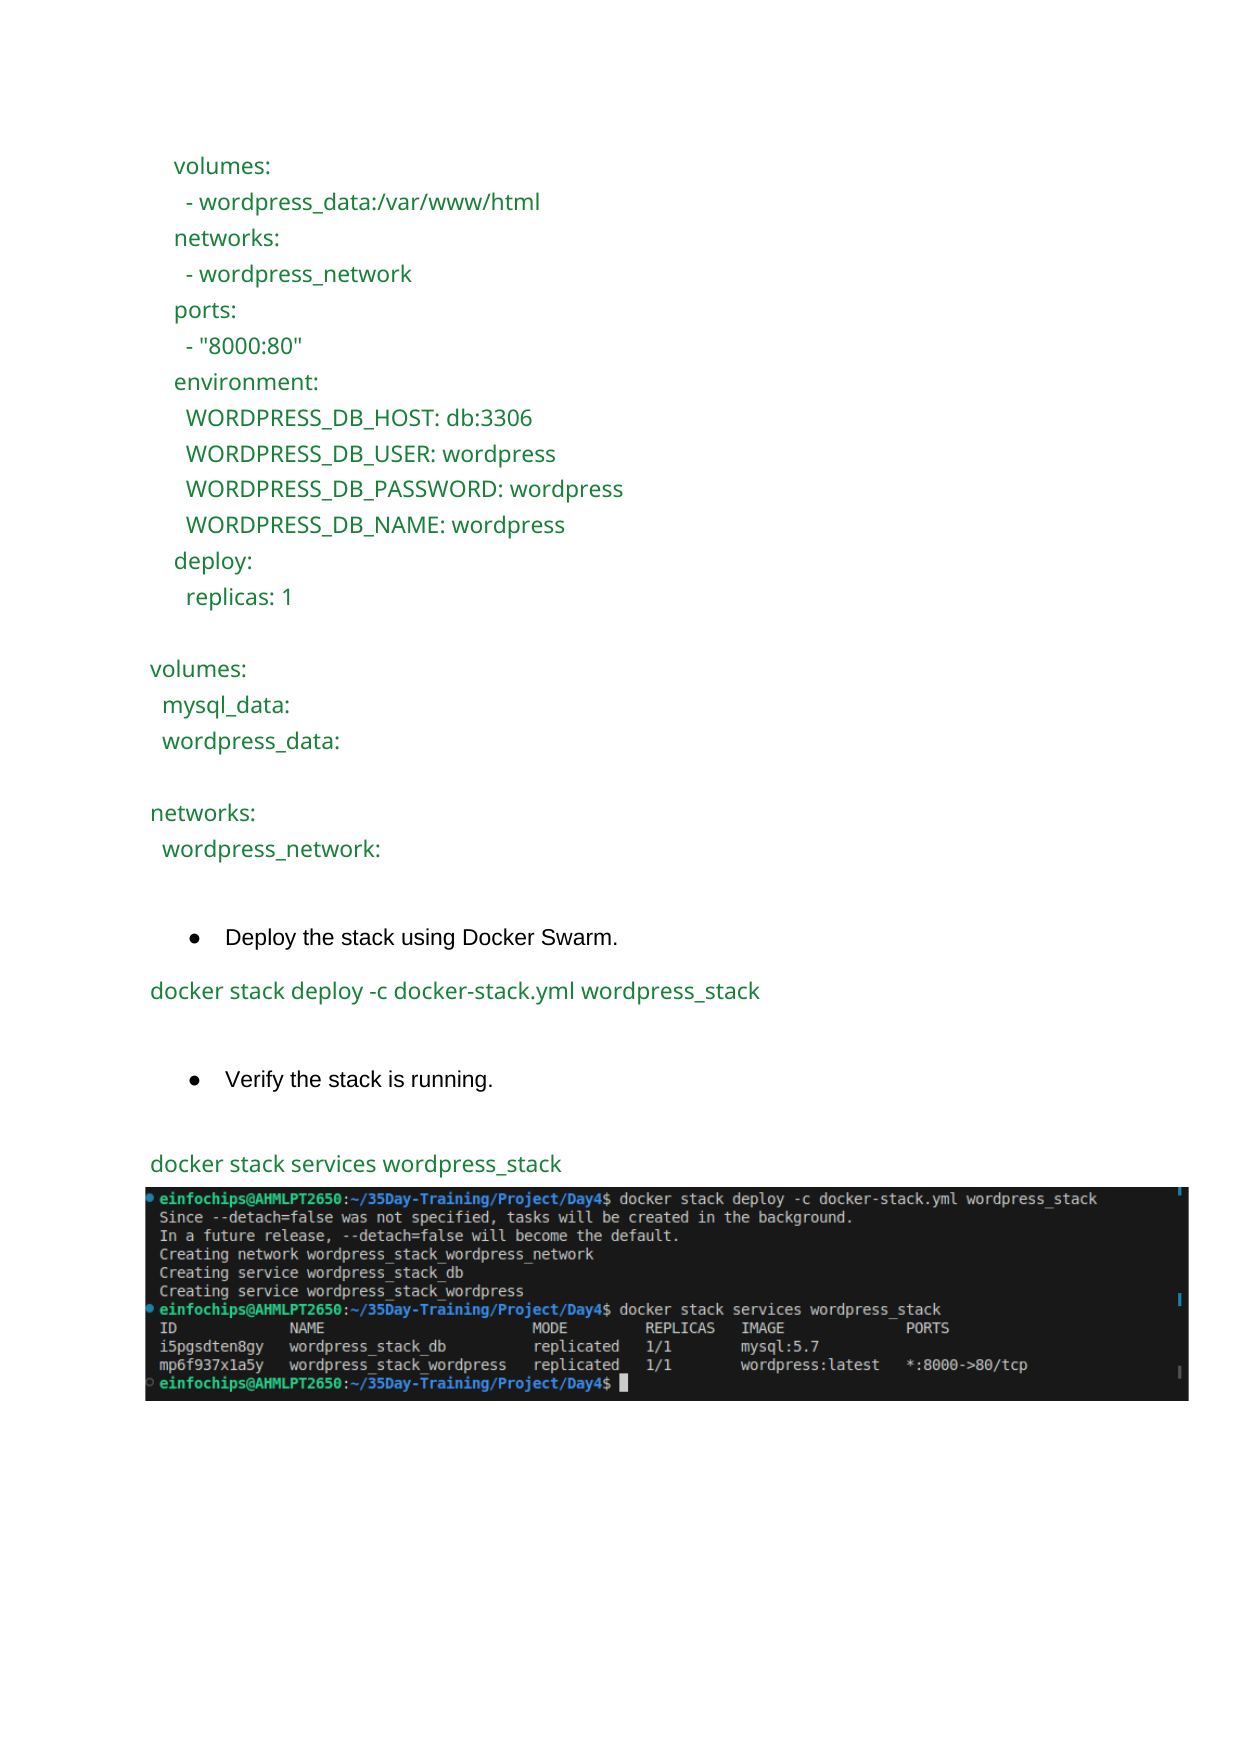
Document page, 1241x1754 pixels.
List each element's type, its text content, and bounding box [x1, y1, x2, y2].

text - "8000:80" [150, 330, 1090, 361]
text - wordpress_data:/var/www/html [150, 186, 1090, 217]
text mysql_data: [150, 689, 1090, 720]
text docker stack services wordpress_stack [150, 1148, 1090, 1179]
text deploy: [150, 545, 1090, 577]
text - wordpress_network [150, 258, 1090, 289]
text WORDPRESS_DB_USER: wordpress [150, 437, 1090, 469]
text WORDPRESS_DB_NAME: wordpress [150, 509, 1090, 541]
text environment: [150, 366, 1090, 397]
list Verify the stack is running. [187, 1066, 1090, 1093]
text docker stack deploy -c docker-stack.yml wordpress_stack [150, 975, 1090, 1007]
text wordpress_data: [150, 725, 1090, 756]
text volumes: [150, 150, 1090, 181]
text networks: [150, 797, 1090, 828]
text WORDPRESS_DB_PASSWORD: wordpress [150, 473, 1090, 505]
text volumes: [150, 653, 1090, 684]
text WORDPRESS_DB_HOST: db:3306 [150, 402, 1090, 433]
text networks: [150, 222, 1090, 253]
text replicas: 1 [150, 581, 1090, 612]
list Deploy the stack using Docker Swarm. [187, 924, 1090, 950]
text ports: [150, 294, 1090, 325]
text wordpress_network: [150, 833, 1090, 864]
picture [145, 1187, 1189, 1401]
